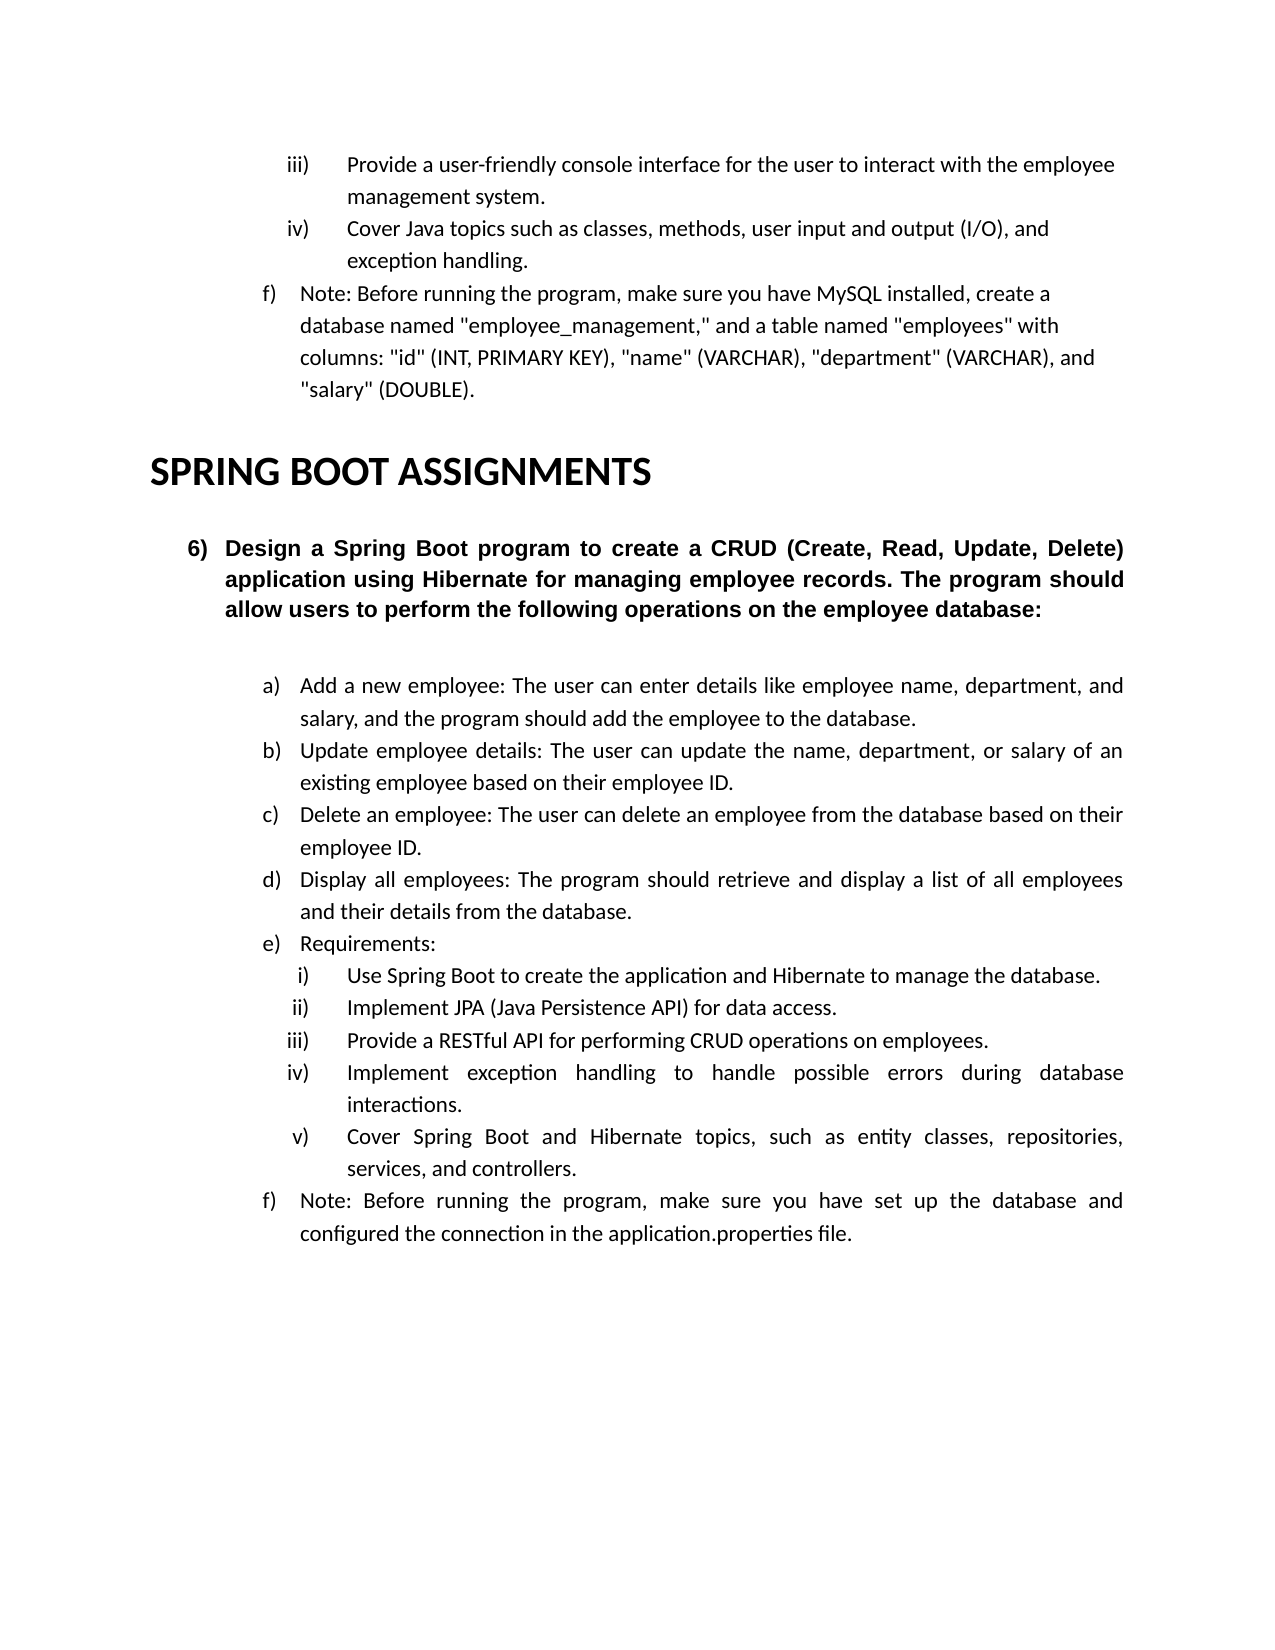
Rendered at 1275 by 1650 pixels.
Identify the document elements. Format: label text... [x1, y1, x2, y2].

list Display all employees: The program should retrieve and display a list of all employees and their details from the database. [262, 865, 1125, 925]
text SPRING BOOT ASSIGNMENTS [150, 445, 1125, 496]
list Requirements: [262, 929, 1125, 957]
list Cover Java topics such as classes, methods, user input and output (I/O), and exception handling. [309, 214, 1125, 274]
list Cover Spring Boot and Hibernate topics, such as entity classes, repositories, services, and controllers. [309, 1122, 1125, 1182]
list Update employee details: The user can update the name, department, or salary of an existing employee based on their employee ID. [262, 736, 1125, 796]
list Implement JPA (Java Persistence API) for data access. [309, 993, 1125, 1022]
list Use Spring Boot to create the application and Hibernate to manage the database. [309, 961, 1125, 989]
list Design a Spring Boot program to create a CRUD (Create, Read, Update, Delete) application using Hibernate for managing employee records. The program should allow users to perform the following operations on the employee database: [187, 535, 1125, 622]
list Provide a RESTful API for performing CRUD operations on employees. [309, 1026, 1125, 1054]
list Add a new employee: The user can enter details like employee name, department, and salary, and the program should add the employee to the database. [262, 672, 1125, 732]
list Provide a user-friendly console interface for the user to interact with the employee management system. [309, 150, 1125, 210]
list Implement exception handling to handle possible errors during database interactions. [309, 1058, 1125, 1118]
list Note: Before running the program, make sure you have MySQL installed, create a database named "employee_management," and a table named "employees" with columns: "id" (INT, PRIMARY KEY), "name" (VARCHAR), "department" (VARCHAR), and "salary" (DOUBLE). [262, 279, 1125, 403]
list Note: Before running the program, make sure you have set up the database and configured the connection in the application.properties file. [262, 1187, 1125, 1247]
list Delete an employee: The user can delete an employee from the database based on their employee ID. [262, 800, 1125, 861]
